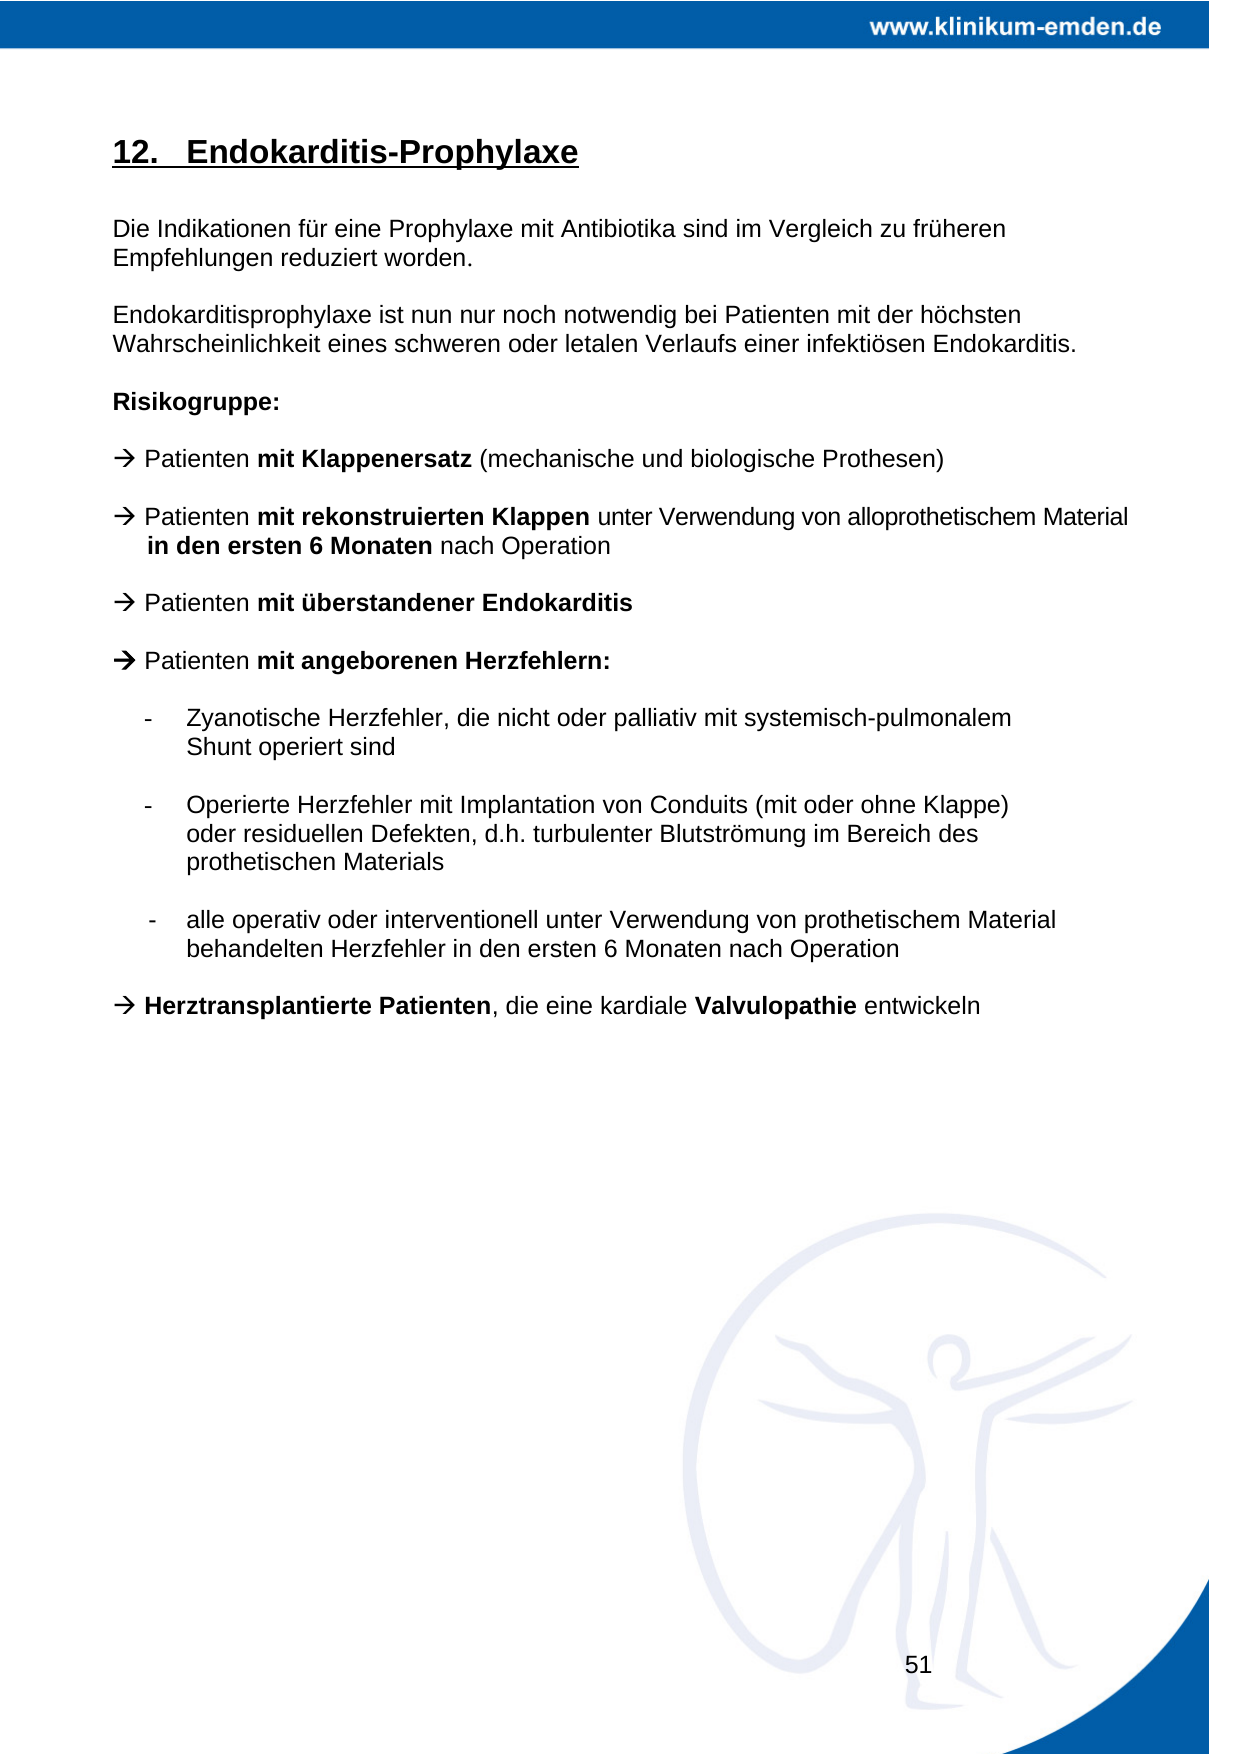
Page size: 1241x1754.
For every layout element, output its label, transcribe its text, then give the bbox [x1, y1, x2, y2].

text  Patienten mit angeborenen Herzfehlern: [112, 646, 1157, 674]
text Endokarditisprophylaxe ist nun nur noch notwendig bei Patienten mit der höchsten Wahrscheinlichkeit eines schweren oder letalen Verlaufs einer infektiösen Endokarditis. [112, 300, 1157, 358]
list Zyanotische Herzfehler, die nicht oder palliativ mit systemisch-pulmonalem Shunt operiert sind [144, 703, 1157, 761]
text Die Indikationen für eine Prophylaxe mit Antibiotika sind im Vergleich zu früheren Empfehlungen reduziert worden. [112, 214, 1157, 272]
text oder residuellen Defekten, d.h. turbulenter Blutströmung im Bereich des [186, 818, 1157, 847]
text in den ersten 6 Monaten nach Operation [112, 531, 1157, 559]
text - alle operativ oder interventionell unter Verwendung von prothetischem Material behandelten Herzfehler in den ersten 6 Monaten nach Operation [148, 905, 1157, 962]
list Operierte Herzfehler mit Implantation von Conduits (mit oder ohne Klappe) [144, 790, 1157, 818]
text  Herztransplantierte Patienten, die eine kardiale Valvulopathie entwickeln [112, 991, 1157, 1020]
text prothetischen Materials [186, 847, 1157, 905]
picture [0, 1, 1209, 1754]
text Risikogruppe: [112, 387, 1157, 415]
text  Patienten mit überstandener Endokarditis [112, 588, 1157, 617]
text 12. Endokarditis-Prophylaxe [112, 132, 1157, 171]
text  Patienten mit rekonstruierten Klappen unter Verwendung von alloprothetischem Material [112, 502, 1187, 531]
text  Patienten mit Klappenersatz (mechanische und biologische Prothesen) [112, 444, 1157, 473]
